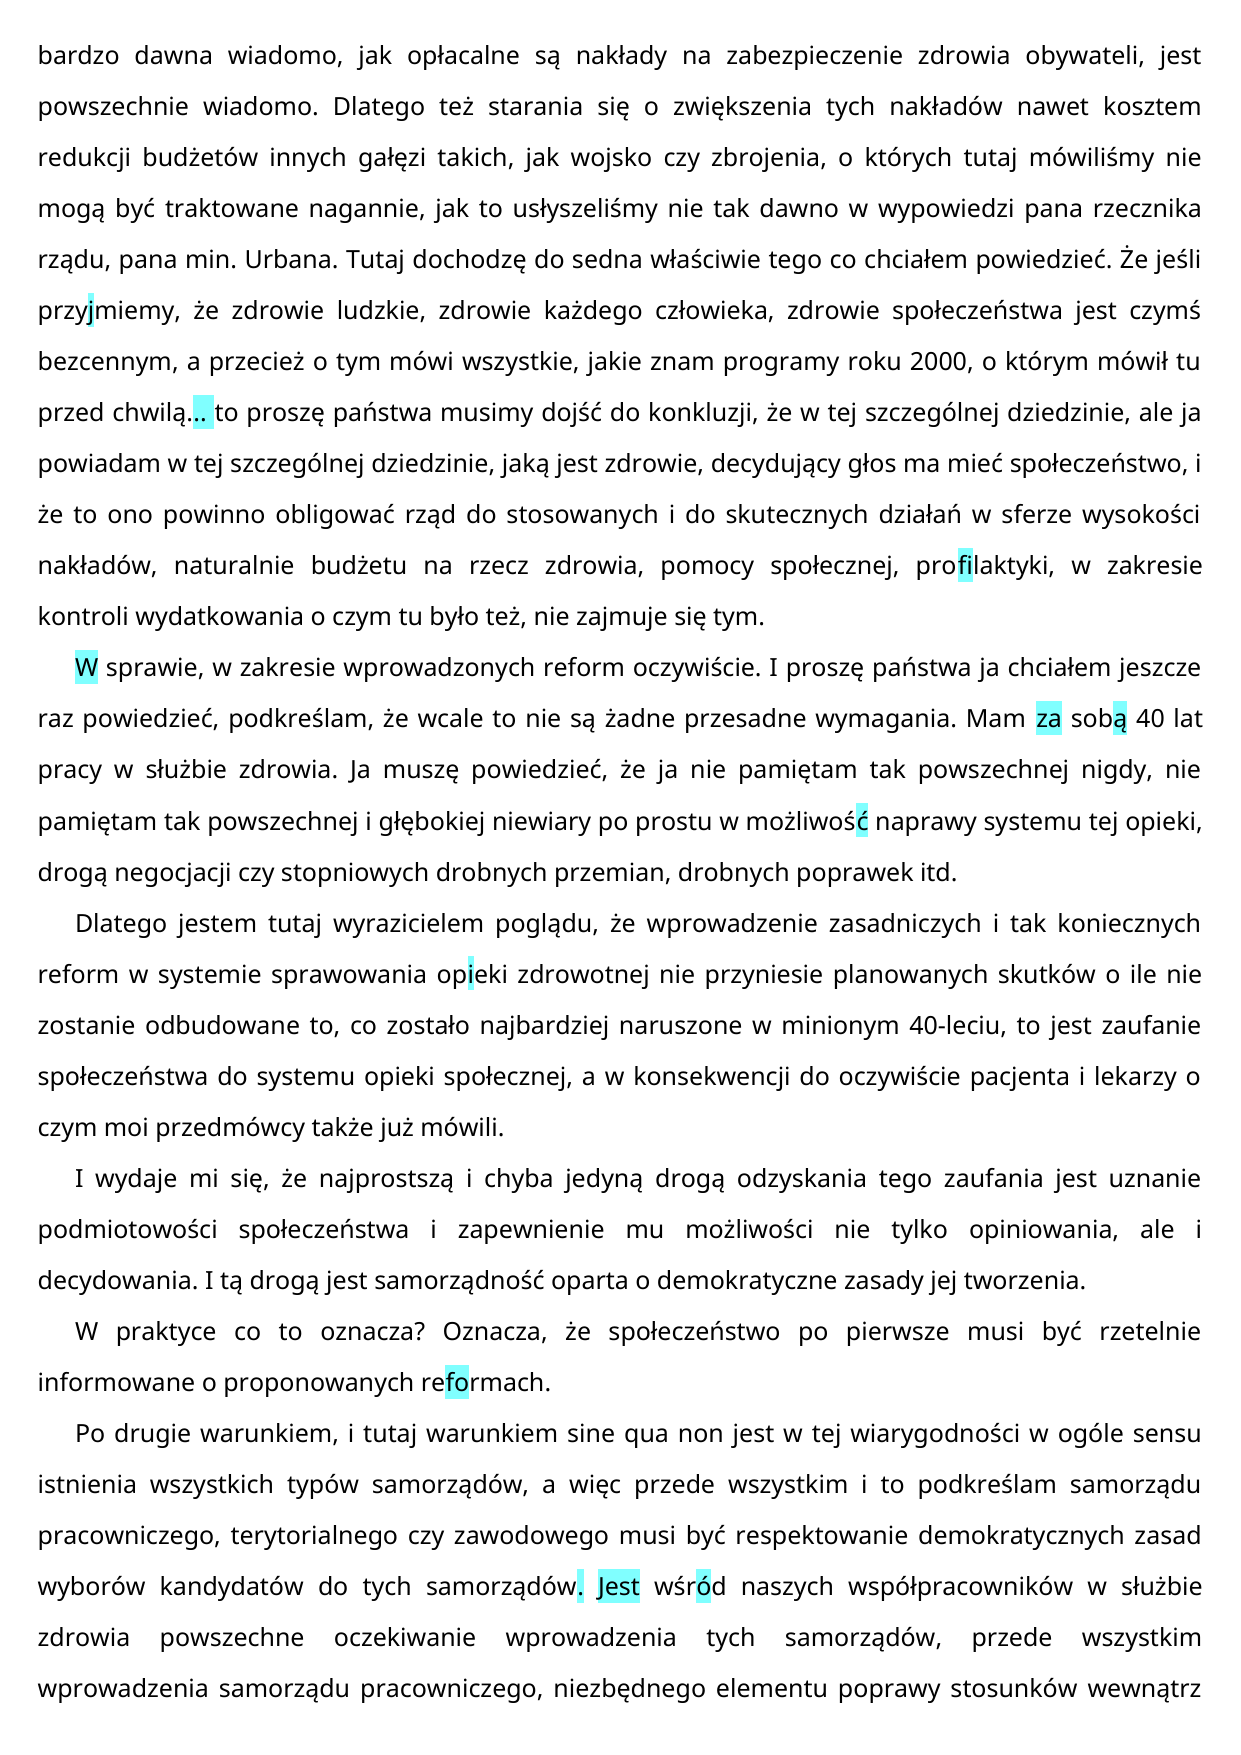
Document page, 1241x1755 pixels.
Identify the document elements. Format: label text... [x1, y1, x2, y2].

text I wydaje mi się, że najprostszą i chyba jedyną drogą odzyskania tego zaufania jest uznanie podmiotowości społeczeństwa i zapewnienie mu możliwości nie tylko opiniowania, ale i decydowania. I tą drogą jest samorządność oparta o demokratyczne zasady jej tworzenia. [37, 1160, 1203, 1297]
text Po drugie warunkiem, i tutaj warunkiem sine qua non jest w tej wiarygodności w ogóle sensu istnienia wszystkich typów samorządów, a więc przede wszystkim i to podkreślam samorządu pracowniczego, terytorialnego czy zawodowego musi być respektowanie demokratycznych zasad wyborów kandydatów do tych samorządów. Jest wśród naszych współpracowników w służbie zdrowia powszechne oczekiwanie wprowadzenia tych samorządów, przede wszystkim wprowadzenia samorządu pracowniczego, niezbędnego elementu poprawy stosunków wewnątrz [37, 1416, 1203, 1705]
text W praktyce co to oznacza? Oznacza, że społeczeństwo po pierwsze musi być rzetelnie informowane o proponowanych reformach. [37, 1313, 1203, 1399]
text Dlatego jestem tutaj wyrazicielem poglądu, że wprowadzenie zasadniczych i tak koniecznych reform w systemie sprawowania opieki zdrowotnej nie przyniesie planowanych skutków o ile nie zostanie odbudowane to, co zostało najbardziej naruszone w minionym 40-leciu, to jest zaufanie społeczeństwa do systemu opieki społecznej, a w konsekwencji do oczywiście pacjenta i lekarzy o czym moi przedmówcy także już mówili. [37, 905, 1203, 1143]
text W sprawie, w zakresie wprowadzonych reform oczywiście. I proszę państwa ja chciałem jeszcze raz powiedzieć, podkreślam, że wcale to nie są żadne przesadne wymagania. Mam za sobą 40 lat pracy w służbie zdrowia. Ja muszę powiedzieć, że ja nie pamiętam tak powszechnej nigdy, nie pamiętam tak powszechnej i głębokiej niewiary po prostu w możliwość naprawy systemu tej opieki, drogą negocjacji czy stopniowych drobnych przemian, drobnych poprawek itd. [37, 650, 1203, 888]
text bardzo dawna wiadomo, jak opłacalne są nakłady na zabezpieczenie zdrowia obywateli, jest powszechnie wiadomo. Dlatego też starania się o zwiększenia tych nakładów nawet kosztem redukcji budżetów innych gałęzi takich, jak wojsko czy zbrojenia, o których tutaj mówiliśmy nie mogą być traktowane nagannie, jak to usłyszeliśmy nie tak dawno w wypowiedzi pana rzecznika rządu, pana min. Urbana. Tutaj dochodzę do sedna właściwie tego co chciałem powiedzieć. Że jeśli przyjmiemy, że zdrowie ludzkie, zdrowie każdego człowieka, zdrowie społeczeństwa jest czymś bezcennym, a przecież o tym mówi wszystkie, jakie znam programy roku 2000, o którym mówił tu przed chwilą... to proszę państwa musimy dojść do konkluzji, że w tej szczególnej dziedzinie, ale ja powiadam w tej szczególnej dziedzinie, jaką jest zdrowie, decydujący głos ma mieć społeczeństwo, i że to ono powinno obligować rząd do stosowanych i do skutecznych działań w sferze wysokości nakładów, naturalnie budżetu na rzecz zdrowia, pomocy społecznej, profilaktyki, w zakresie kontroli wydatkowania o czym tu było też, nie zajmuje się tym. [37, 37, 1203, 633]
